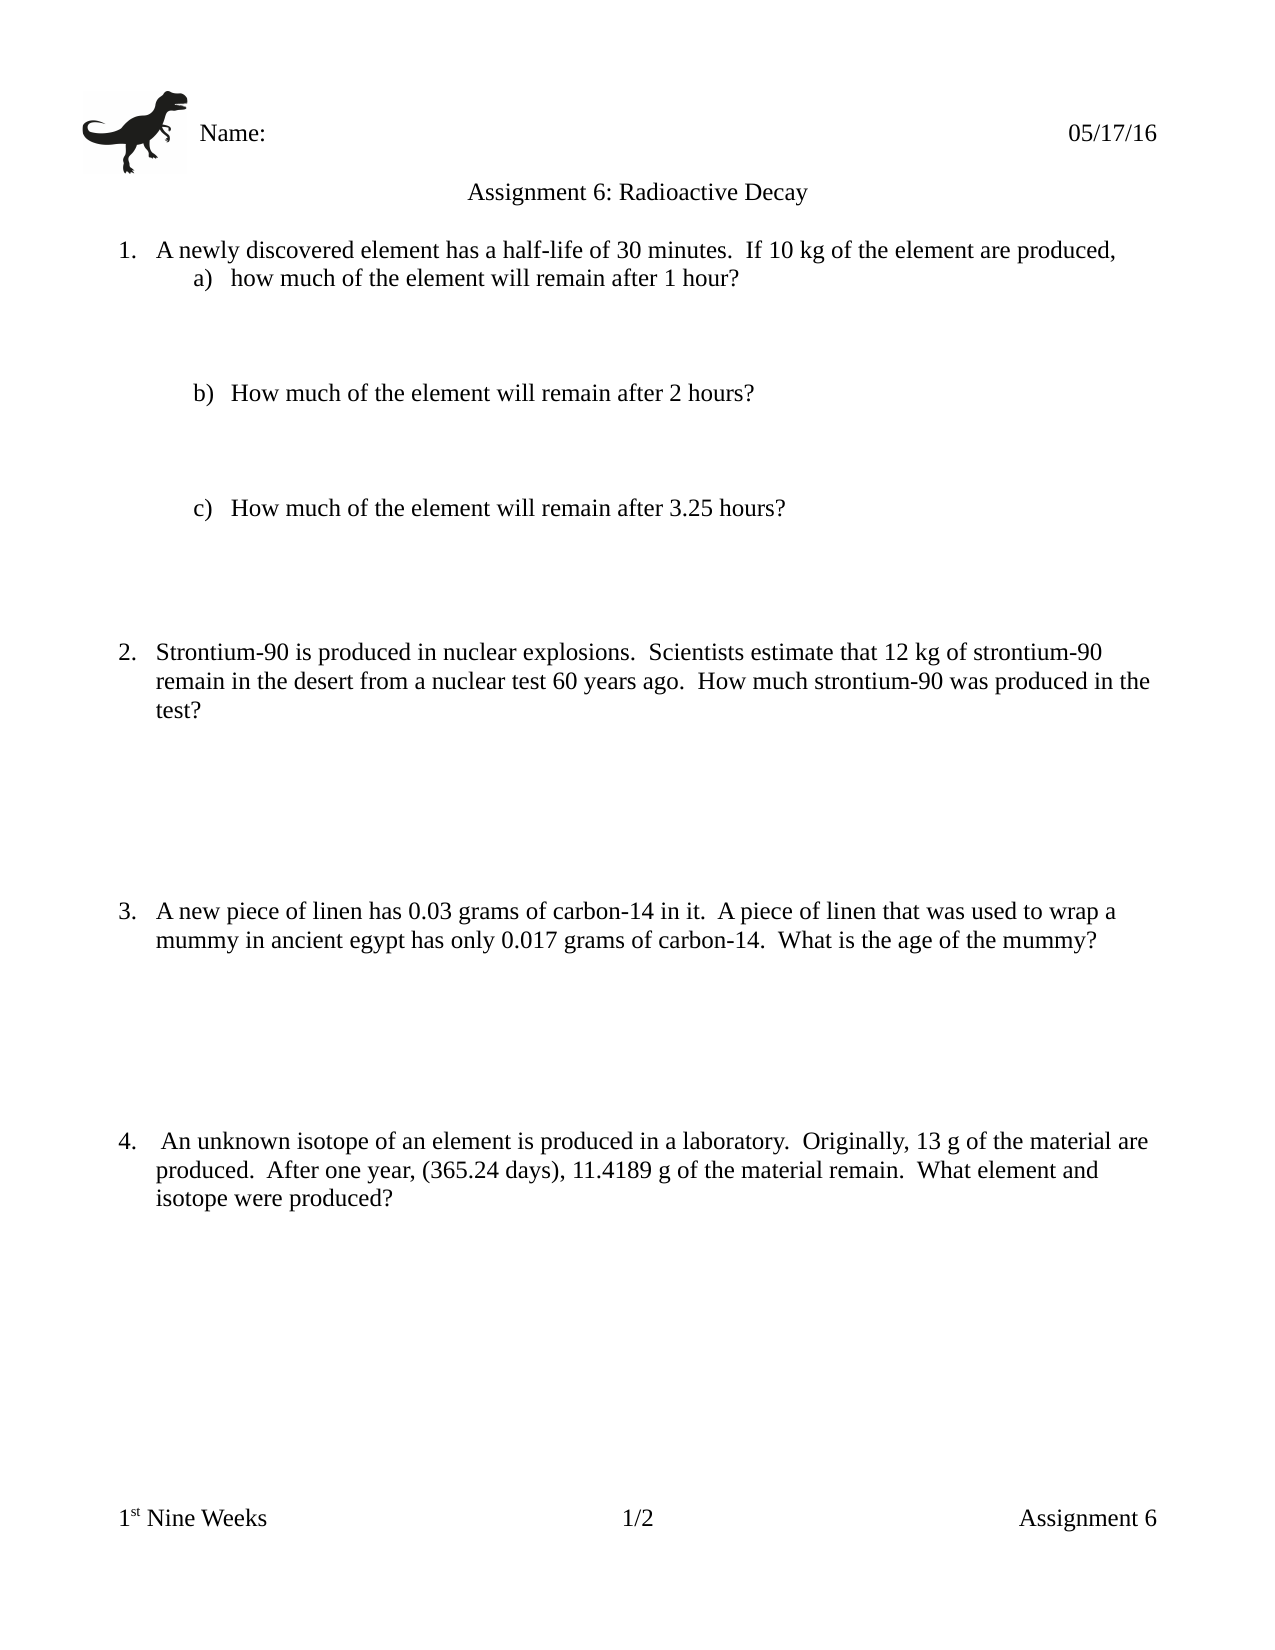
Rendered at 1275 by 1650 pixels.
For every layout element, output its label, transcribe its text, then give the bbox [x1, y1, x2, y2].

list Strontium-90 is produced in nuclear explosions. Scientists estimate that 12 kg of strontium-90 remain in the desert from a nuclear test 60 years ago. How much strontium-90 was produced in the test? [118, 637, 1157, 723]
list A new piece of linen has 0.03 grams of carbon-14 in it. A piece of linen that was used to wrap a mummy in ancient egypt has only 0.017 grams of carbon-14. What is the age of the mummy? [118, 896, 1157, 953]
list how much of the element will remain after 1 hour? [193, 263, 1157, 292]
list An unknown isotope of an element is produced in a laboratory. Originally, 13 g of the material are produced. After one year, (365.24 days), 11.4189 g of the material remain. What element and isotope were produced? [118, 1126, 1157, 1212]
list A newly discovered element has a half-life of 30 minutes. If 10 kg of the element are produced, [118, 235, 1157, 263]
picture [82, 91, 188, 174]
list How much of the element will remain after 3.25 hours? [193, 493, 1157, 522]
text Assignment 6: Radioactive Decay [118, 177, 1157, 206]
list How much of the element will remain after 2 hours? [193, 378, 1157, 407]
